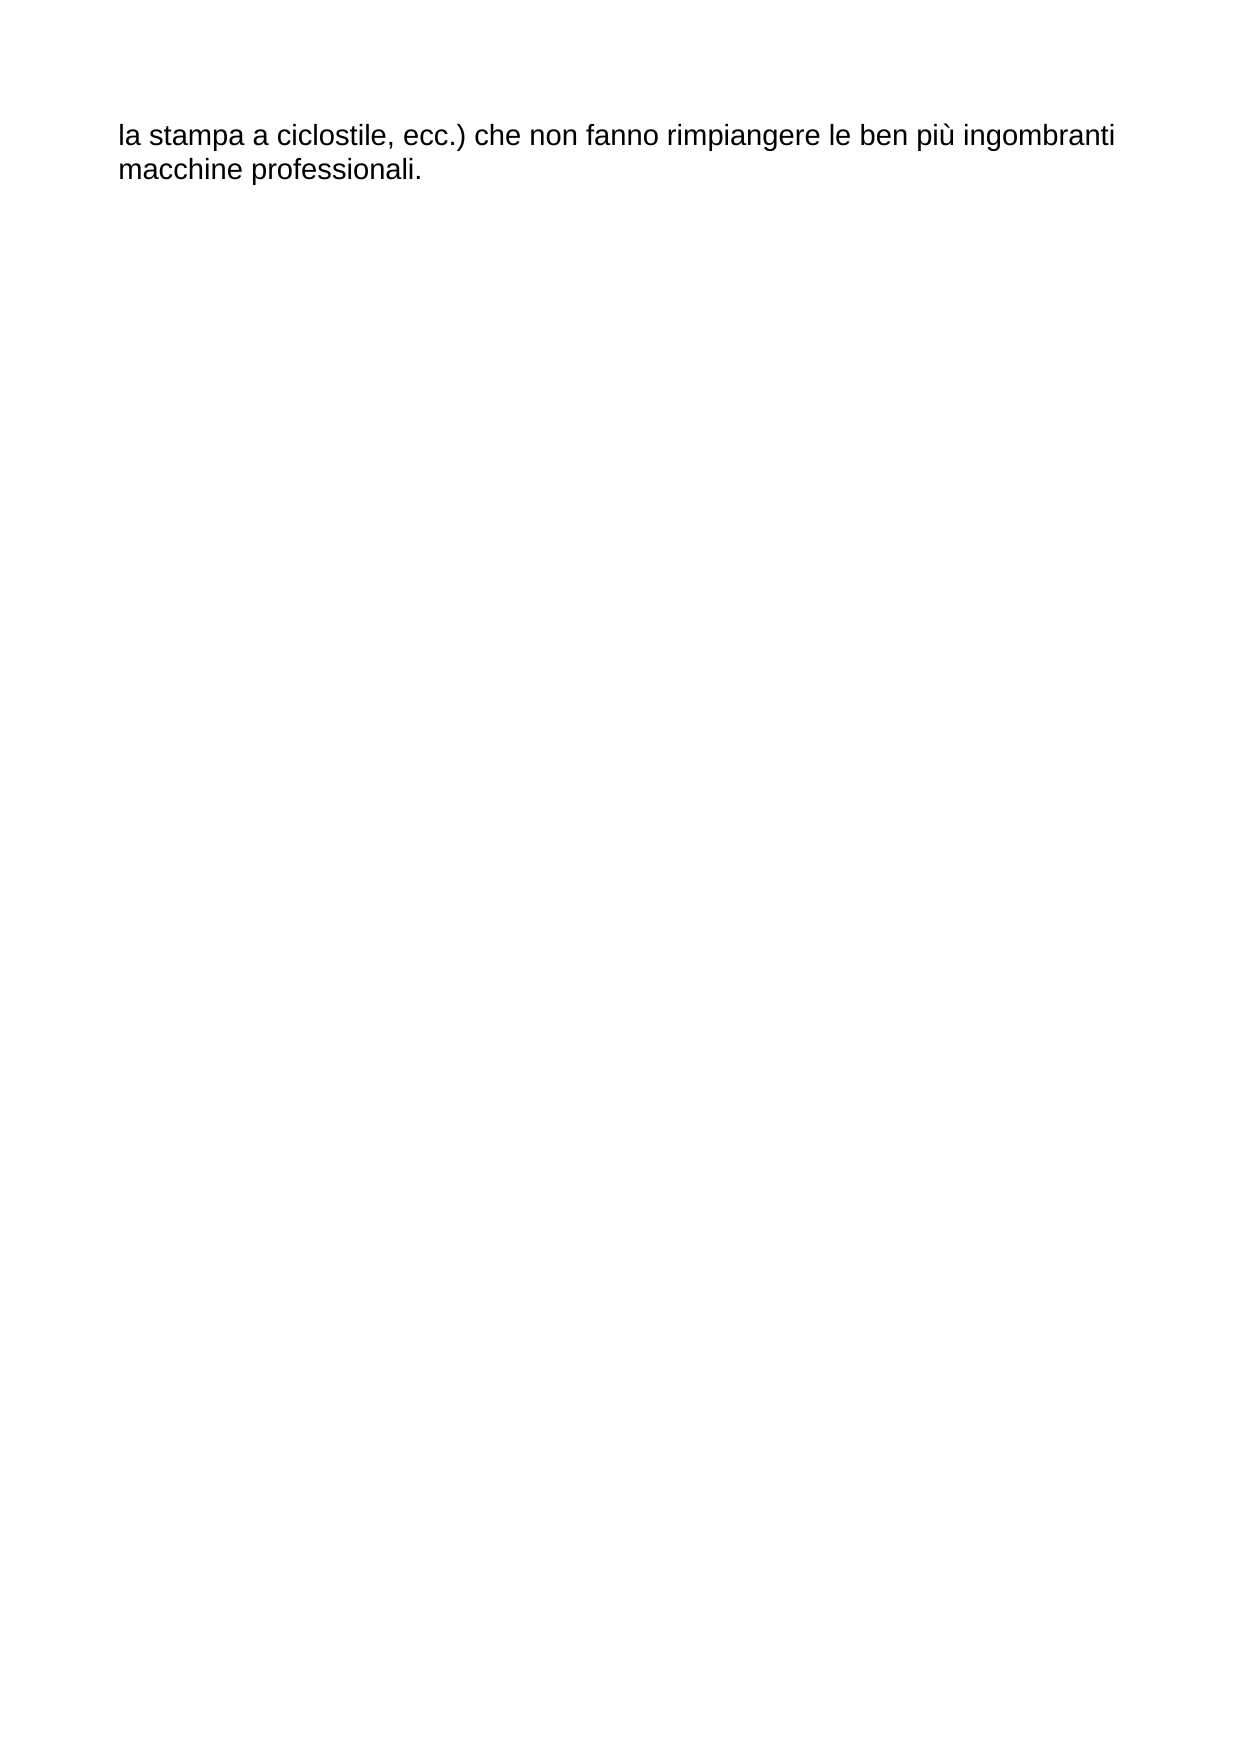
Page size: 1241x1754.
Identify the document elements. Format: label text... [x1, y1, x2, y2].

text la stampa a ciclostile, ecc.) che non fanno rimpiangere le ben più ingombranti macchine professionali. [118, 118, 1122, 185]
